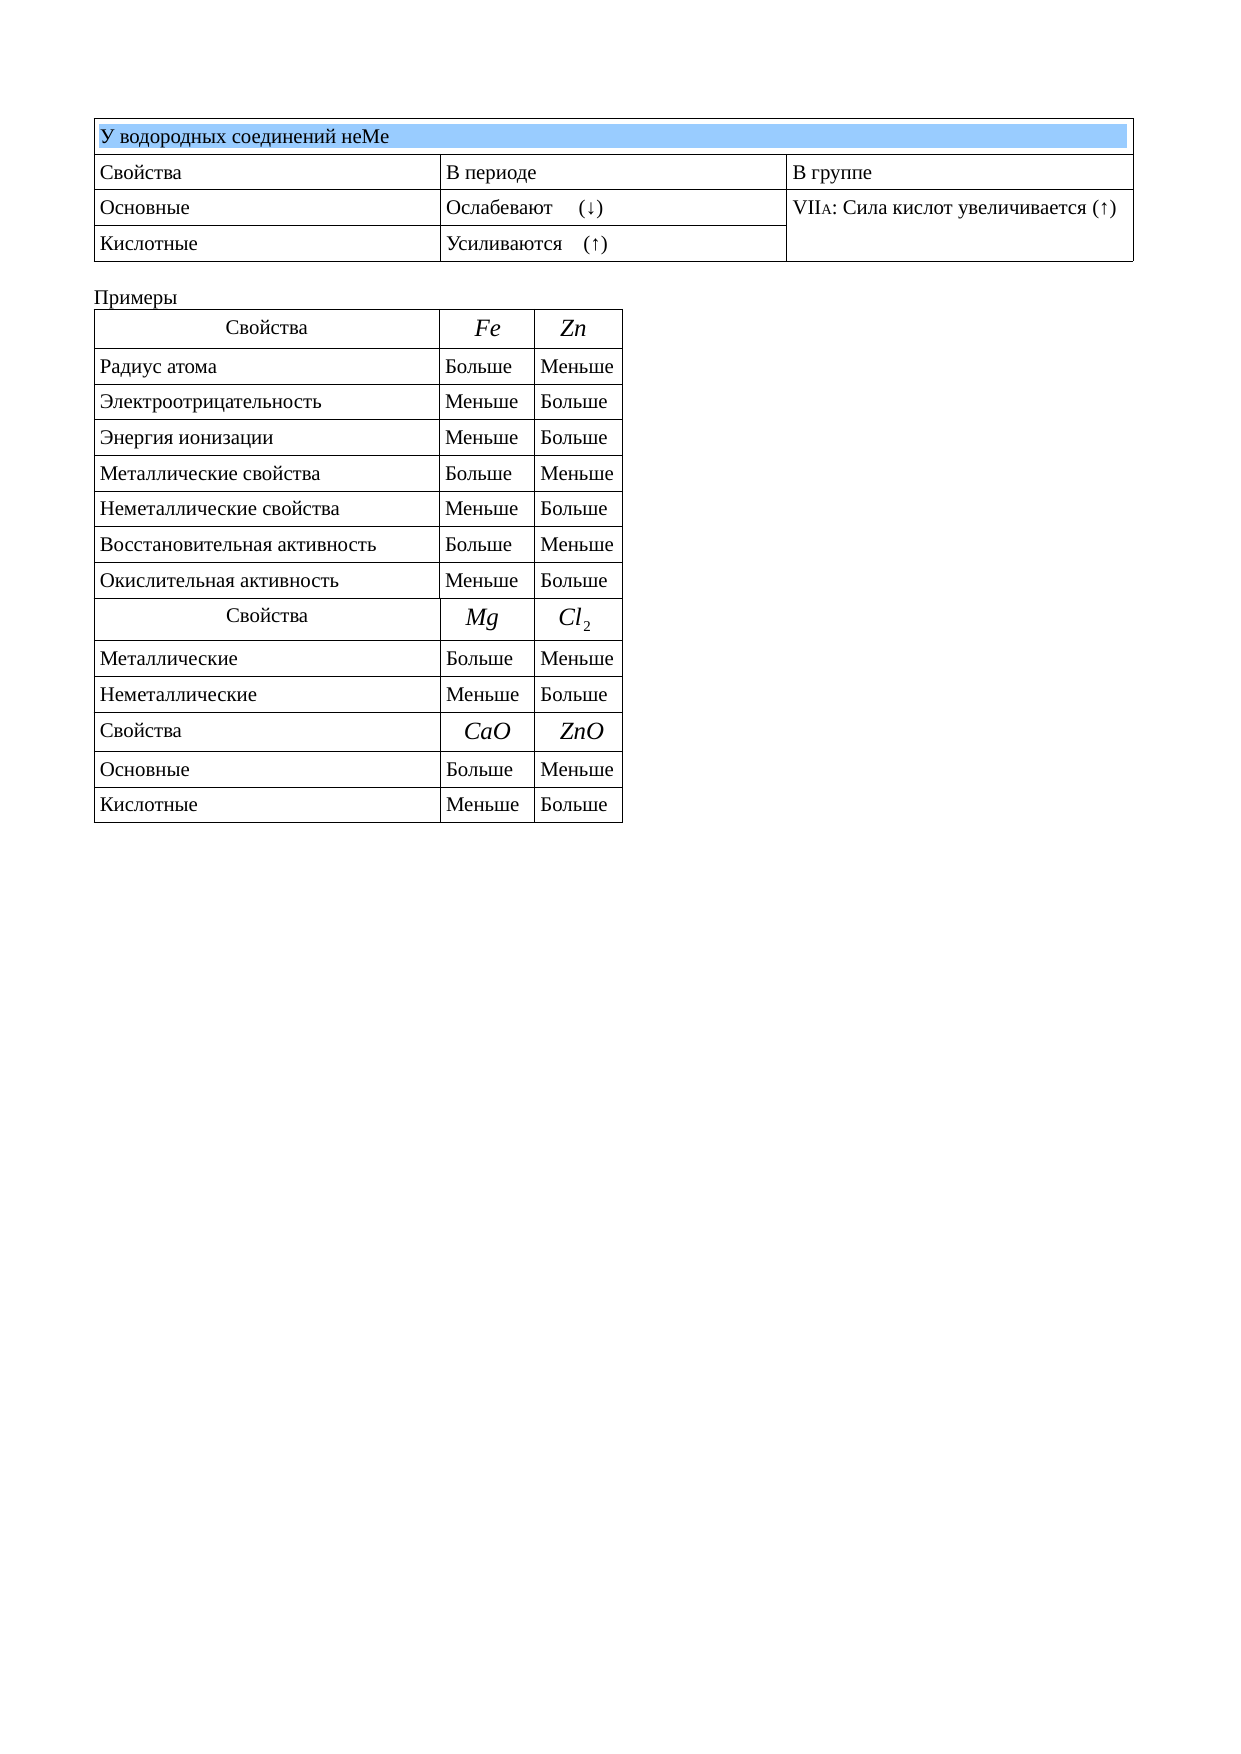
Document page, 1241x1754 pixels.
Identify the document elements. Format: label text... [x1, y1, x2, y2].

table_cell Больше [535, 492, 622, 526]
table_cell Металлические [95, 641, 440, 676]
table_cell Больше [535, 563, 622, 597]
table_header Свойства [95, 310, 439, 348]
table_header [535, 599, 622, 640]
table_cell Меньше [440, 385, 534, 419]
table_header У водородных соединений неМе [95, 119, 1133, 154]
table_header Свойства [95, 599, 440, 640]
table_header [441, 713, 534, 751]
table_cell Меньше [441, 677, 534, 712]
table_cell В группе [787, 155, 1133, 189]
table_cell Неметаллические свойства [95, 492, 439, 526]
table_cell Больше [535, 788, 622, 822]
table_cell Энергия ионизации [95, 420, 439, 455]
table_cell Окислительная активность [95, 563, 439, 597]
table_cell Восстановительная активность [95, 527, 439, 562]
table_cell Больше [440, 456, 534, 491]
table_cell Меньше [535, 752, 622, 787]
table_cell Металлические свойства [95, 456, 439, 491]
table_cell Меньше [440, 563, 534, 597]
table_cell Больше [440, 349, 534, 384]
table_header [535, 310, 622, 348]
table_header [535, 713, 622, 751]
table_cell VIIA: Сила кислот увеличивается (↑) [787, 190, 1133, 261]
table_cell Кислотные [95, 226, 440, 261]
table_cell Больше [441, 752, 534, 787]
table_cell Меньше [440, 420, 534, 455]
table_cell Меньше [535, 456, 622, 491]
table_cell Ослабевают (↓) [441, 190, 786, 225]
table_cell Больше [440, 527, 534, 562]
table_cell Больше [535, 677, 622, 712]
table_cell Кислотные [95, 788, 440, 822]
table_header [441, 599, 534, 640]
table_cell Меньше [535, 641, 622, 676]
table_cell Больше [535, 420, 622, 455]
table_cell Неметаллические [95, 677, 440, 712]
text Примеры [94, 285, 1133, 309]
table_header Свойства [95, 713, 440, 751]
table_cell Меньше [441, 788, 534, 822]
table_cell В периоде [441, 155, 786, 189]
table_cell Радиус атома [95, 349, 439, 384]
table_cell Меньше [440, 492, 534, 526]
table_header [440, 310, 534, 348]
table_cell Электроотрицательность [95, 385, 439, 419]
table_cell Усиливаются (↑) [441, 226, 786, 261]
table_cell Меньше [535, 349, 622, 384]
table_cell Больше [441, 641, 534, 676]
table_cell Основные [95, 752, 440, 787]
table_cell Меньше [535, 527, 622, 562]
table_cell Свойства [95, 155, 440, 189]
table_cell Основные [95, 190, 440, 225]
table_cell Больше [535, 385, 622, 419]
